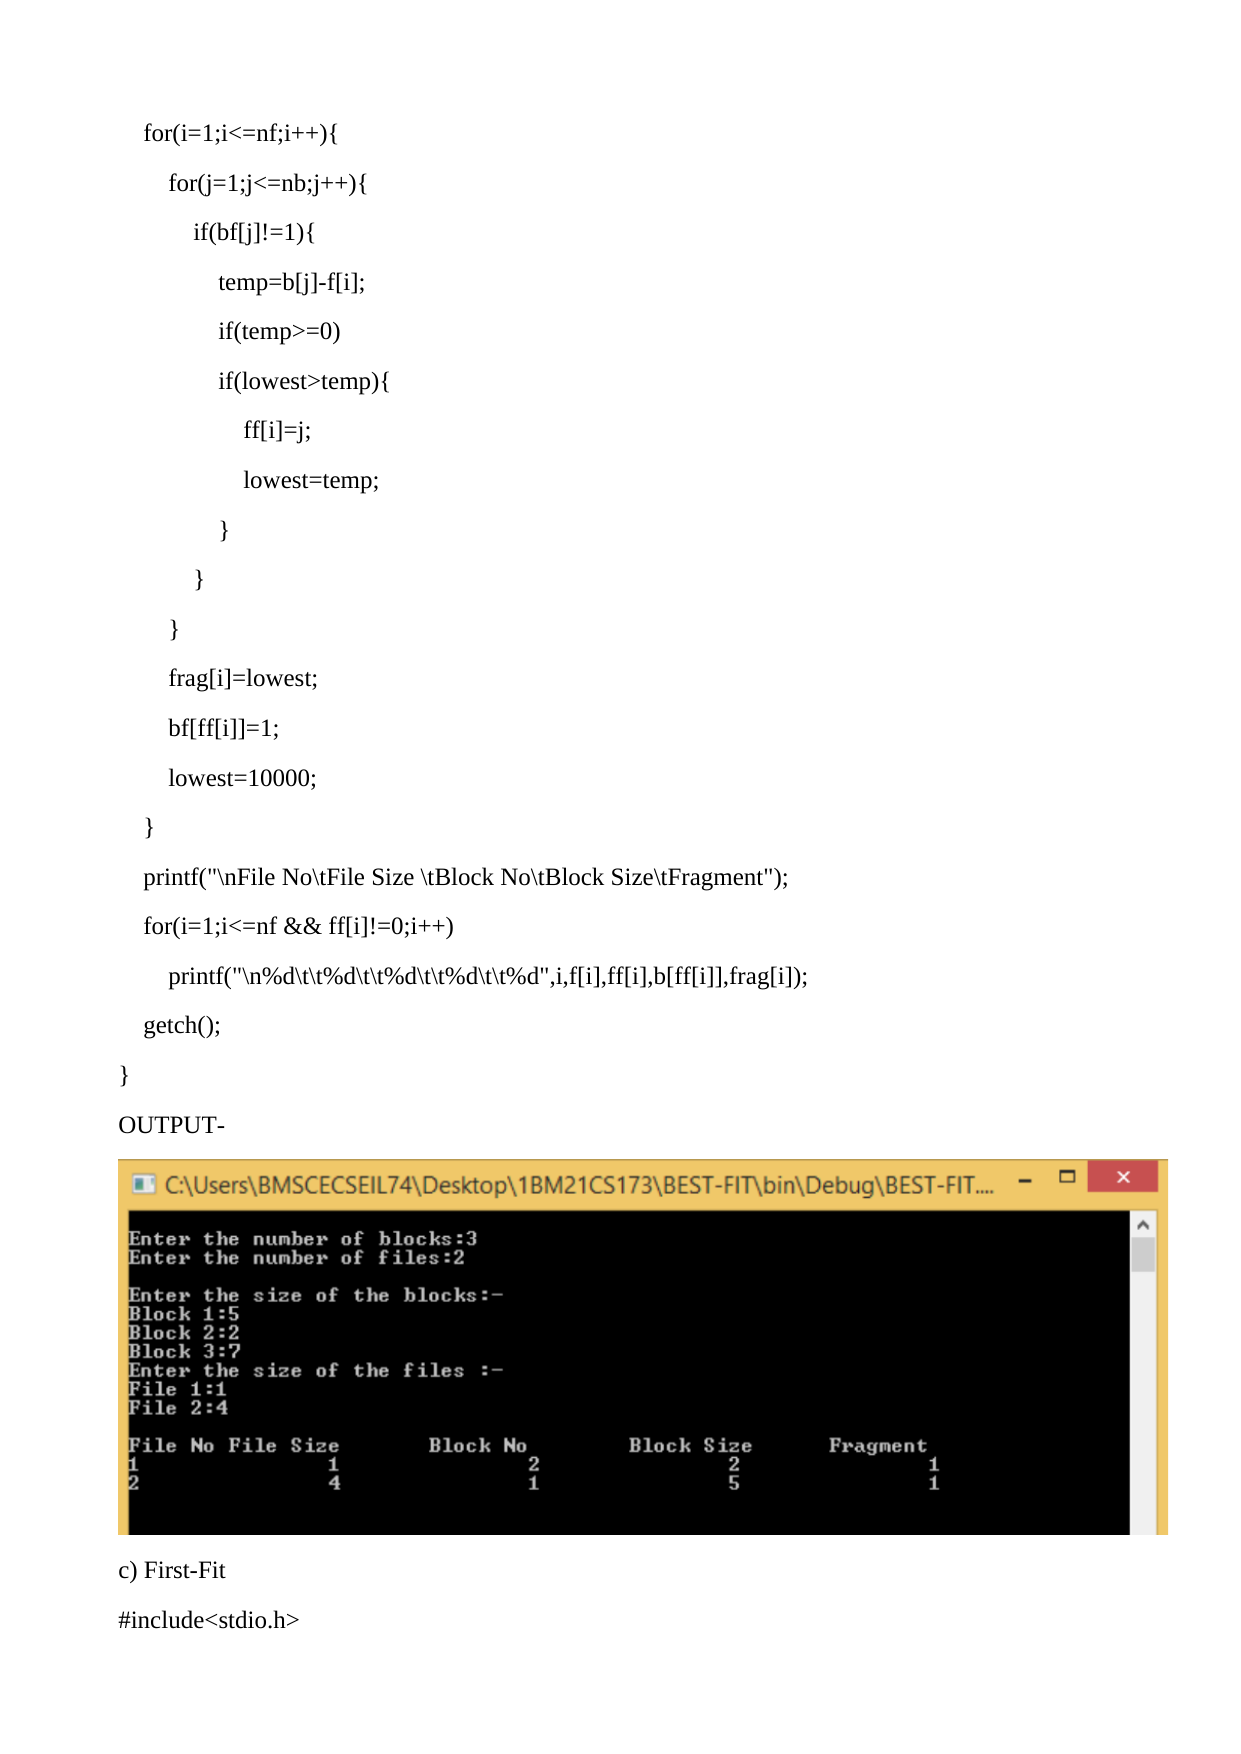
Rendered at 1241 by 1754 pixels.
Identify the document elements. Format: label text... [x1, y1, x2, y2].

text for(i=1;i<=nf && ff[i]!=0;i++) [118, 911, 1122, 940]
text } [118, 564, 1122, 593]
text if(bf[j]!=1){ [118, 217, 1122, 246]
text for(j=1;j<=nb;j++){ [118, 168, 1122, 196]
text ff[i]=j; [118, 416, 1122, 444]
text lowest=temp; [118, 465, 1122, 494]
text getch(); [118, 1011, 1122, 1039]
text temp=b[j]-f[i]; [118, 267, 1122, 296]
text } [118, 515, 1122, 543]
text OUTPUT- [118, 1110, 1122, 1138]
text c) First-Fit [118, 1555, 1122, 1584]
text } [118, 1060, 1122, 1089]
text if(lowest>temp){ [118, 366, 1122, 395]
text printf("\nFile No\tFile Size \tBlock No\tBlock Size\tFragment"); [118, 862, 1122, 891]
text } [118, 614, 1122, 643]
text lowest=10000; [118, 763, 1122, 791]
text bf[ff[i]]=1; [118, 713, 1122, 742]
text for(i=1;i<=nf;i++){ [118, 118, 1122, 147]
text frag[i]=lowest; [118, 663, 1122, 692]
text printf("\n%d\t\t%d\t\t%d\t\t%d\t\t%d",i,f[i],ff[i],b[ff[i]],frag[i]); [118, 961, 1122, 990]
text if(temp>=0) [118, 316, 1122, 345]
text } [118, 812, 1122, 841]
text #include<stdio.h> [118, 1605, 1122, 1633]
